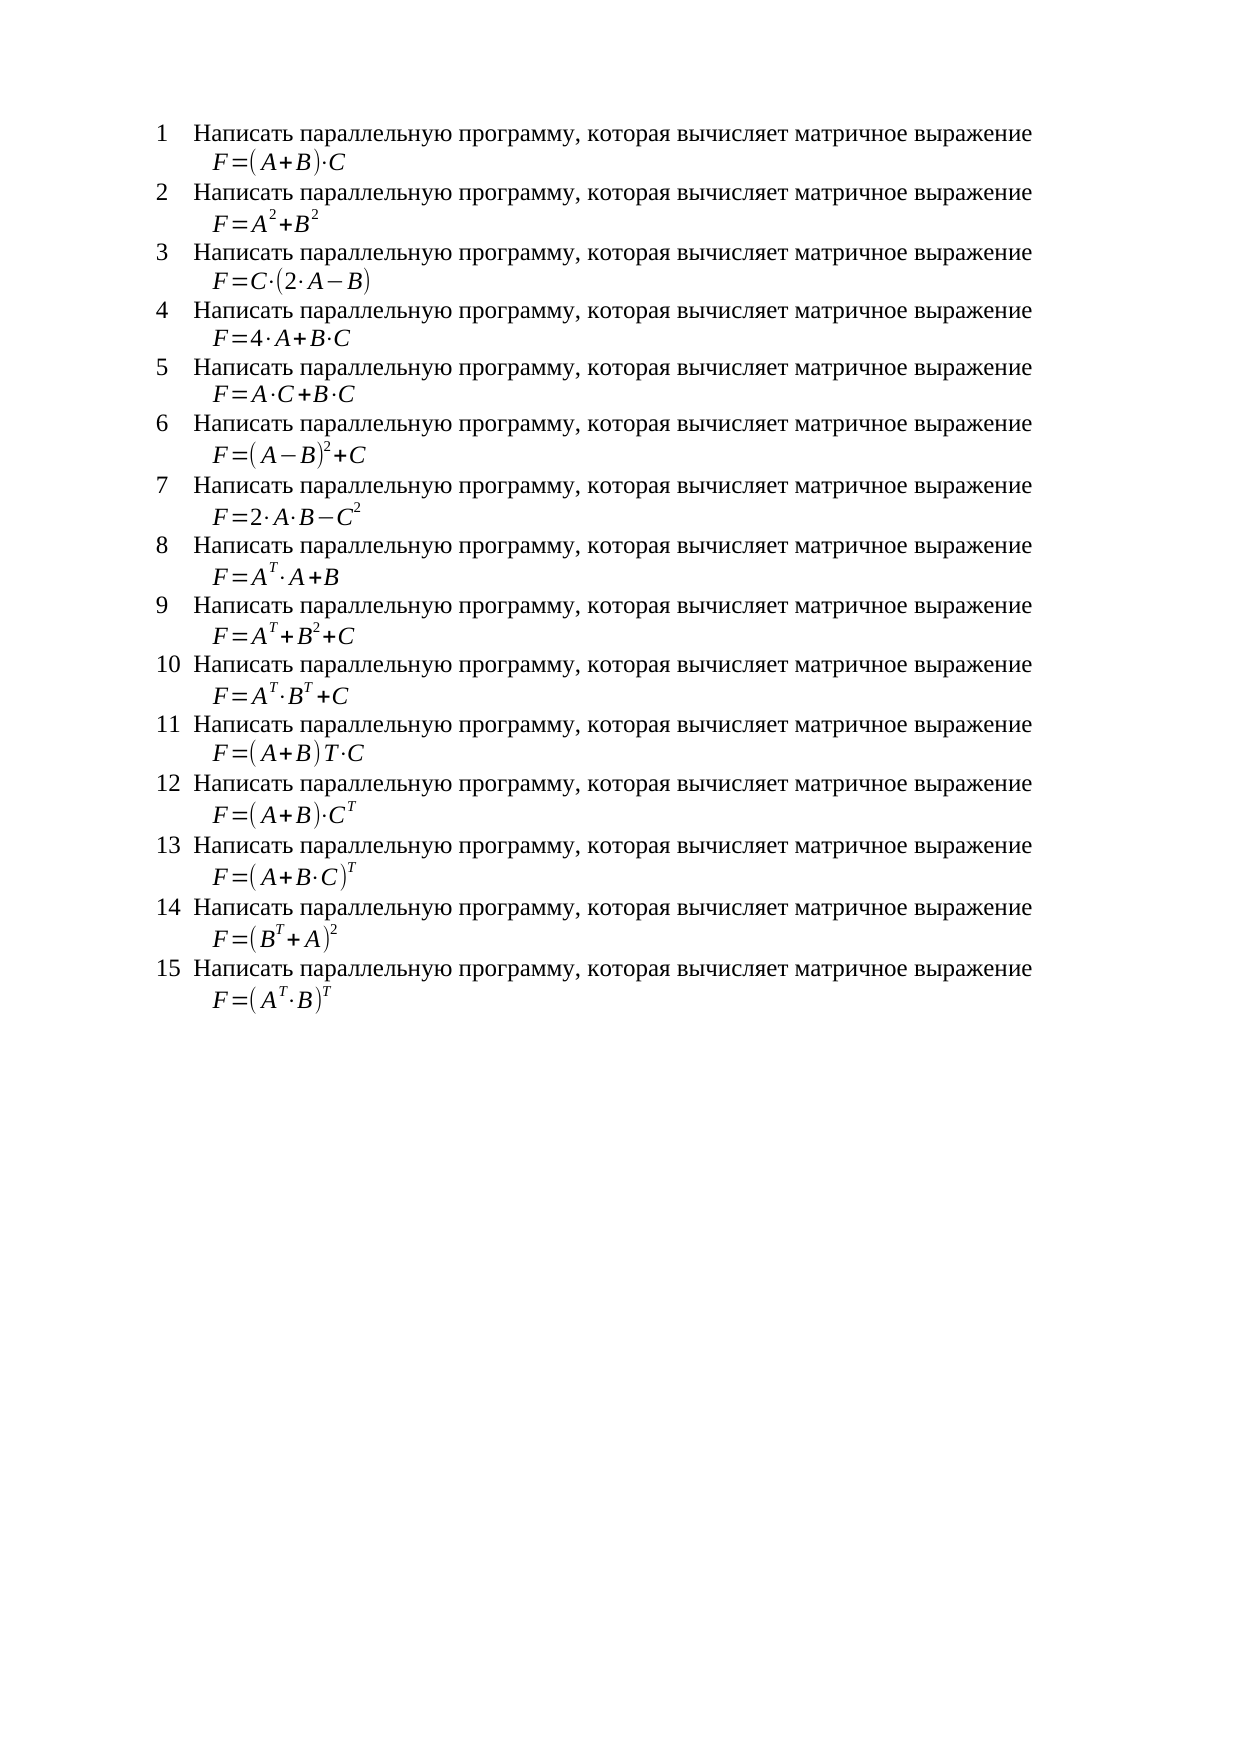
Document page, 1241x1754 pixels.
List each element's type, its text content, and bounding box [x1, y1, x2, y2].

list Написать параллельную программу, которая вычисляет матричное выражение [156, 237, 1122, 296]
list Написать параллельную программу, которая вычисляет матричное выражение [156, 177, 1122, 237]
list Написать параллельную программу, которая вычисляет матричное выражение [156, 352, 1122, 408]
list Написать параллельную программу, которая вычисляет матричное выражение [156, 649, 1122, 709]
list Написать параллельную программу, которая вычисляет матричное выражение [156, 830, 1122, 892]
list Написать параллельную программу, которая вычисляет матричное выражение [156, 470, 1122, 530]
list Написать параллельную программу, которая вычисляет матричное выражение [156, 118, 1122, 177]
list Написать параллельную программу, которая вычисляет матричное выражение [156, 408, 1122, 470]
list Написать параллельную программу, которая вычисляет матричное выражение [156, 892, 1122, 953]
list Написать параллельную программу, которая вычисляет матричное выражение [156, 530, 1122, 590]
list Написать параллельную программу, которая вычисляет матричное выражение [156, 590, 1122, 649]
list Написать параллельную программу, которая вычисляет матричное выражение [156, 296, 1122, 352]
list Написать параллельную программу, которая вычисляет матричное выражение [156, 768, 1122, 830]
list Написать параллельную программу, которая вычисляет матричное выражение [156, 953, 1122, 1015]
list Написать параллельную программу, которая вычисляет матричное выражение [156, 709, 1122, 768]
